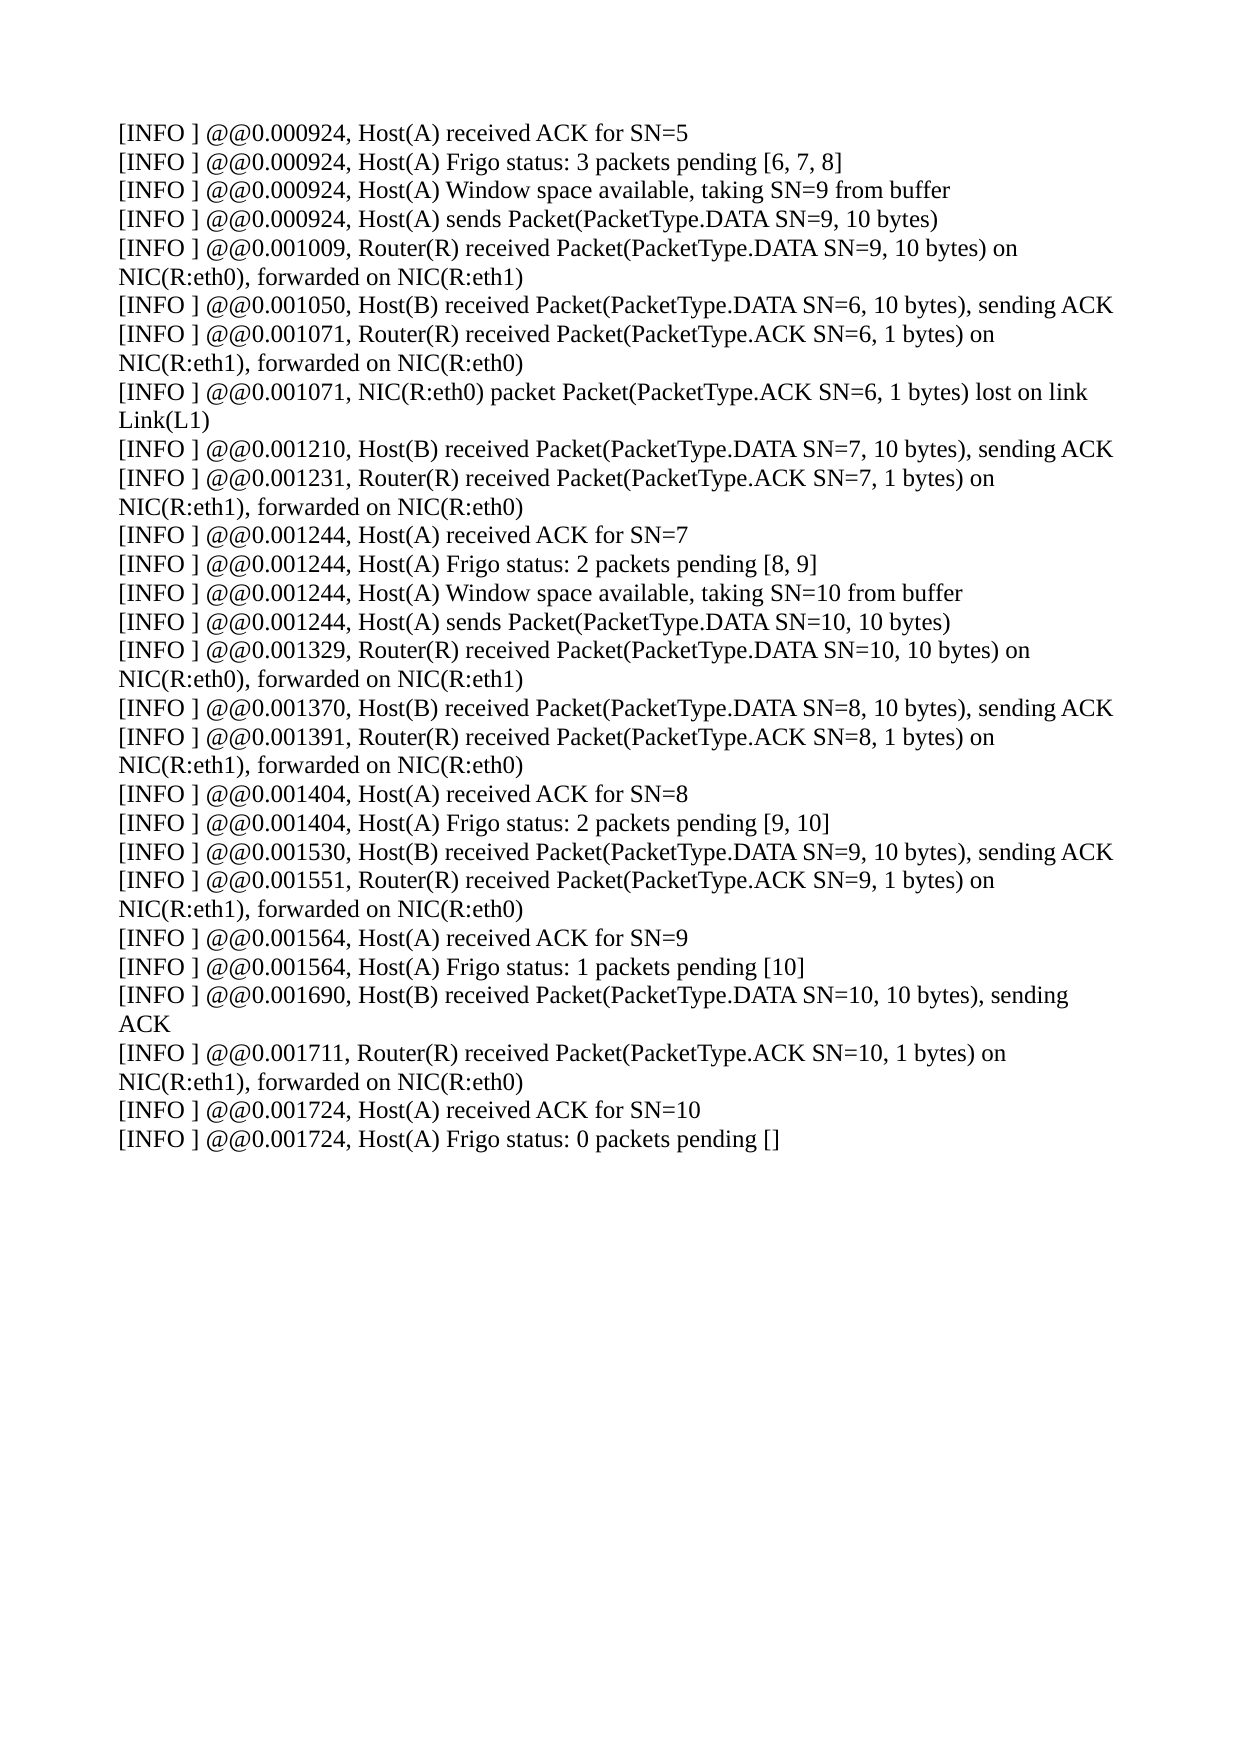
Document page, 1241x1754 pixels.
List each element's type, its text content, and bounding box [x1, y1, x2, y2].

text [INFO ] @@0.001724, Host(A) Frigo status: 0 packets pending [] [118, 1124, 1122, 1153]
text [INFO ] @@0.000924, Host(A) Window space available, taking SN=9 from buffer [118, 176, 1122, 204]
text [INFO ] @@0.001071, Router(R) received Packet(PacketType.ACK SN=6, 1 bytes) on NIC(R:eth1), forwarded on NIC(R:eth0) [118, 319, 1122, 377]
text [INFO ] @@0.001244, Host(A) received ACK for SN=7 [118, 521, 1122, 549]
text [INFO ] @@0.001050, Host(B) received Packet(PacketType.DATA SN=6, 10 bytes), sending ACK [118, 291, 1122, 319]
text [INFO ] @@0.000924, Host(A) Frigo status: 3 packets pending [6, 7, 8] [118, 147, 1122, 176]
text [INFO ] @@0.001071, NIC(R:eth0) packet Packet(PacketType.ACK SN=6, 1 bytes) lost on link Link(L1) [118, 377, 1122, 434]
text [INFO ] @@0.001711, Router(R) received Packet(PacketType.ACK SN=10, 1 bytes) on NIC(R:eth1), forwarded on NIC(R:eth0) [118, 1038, 1122, 1096]
text [INFO ] @@0.001564, Host(A) received ACK for SN=9 [118, 923, 1122, 952]
text [INFO ] @@0.001404, Host(A) Frigo status: 2 packets pending [9, 10] [118, 808, 1122, 837]
text [INFO ] @@0.001551, Router(R) received Packet(PacketType.ACK SN=9, 1 bytes) on NIC(R:eth1), forwarded on NIC(R:eth0) [118, 866, 1122, 923]
text [INFO ] @@0.001210, Host(B) received Packet(PacketType.DATA SN=7, 10 bytes), sending ACK [118, 434, 1122, 463]
text [INFO ] @@0.001329, Router(R) received Packet(PacketType.DATA SN=10, 10 bytes) on NIC(R:eth0), forwarded on NIC(R:eth1) [118, 636, 1122, 693]
text [INFO ] @@0.001391, Router(R) received Packet(PacketType.ACK SN=8, 1 bytes) on NIC(R:eth1), forwarded on NIC(R:eth0) [118, 722, 1122, 779]
text [INFO ] @@0.000924, Host(A) received ACK for SN=5 [118, 118, 1122, 147]
text [INFO ] @@0.001530, Host(B) received Packet(PacketType.DATA SN=9, 10 bytes), sending ACK [118, 837, 1122, 866]
text [INFO ] @@0.001724, Host(A) received ACK for SN=10 [118, 1096, 1122, 1124]
text [INFO ] @@0.001244, Host(A) Frigo status: 2 packets pending [8, 9] [118, 549, 1122, 578]
text [INFO ] @@0.001244, Host(A) Window space available, taking SN=10 from buffer [118, 578, 1122, 607]
text [INFO ] @@0.001370, Host(B) received Packet(PacketType.DATA SN=8, 10 bytes), sending ACK [118, 693, 1122, 722]
text [INFO ] @@0.001404, Host(A) received ACK for SN=8 [118, 779, 1122, 808]
text [INFO ] @@0.001564, Host(A) Frigo status: 1 packets pending [10] [118, 952, 1122, 981]
text [INFO ] @@0.001244, Host(A) sends Packet(PacketType.DATA SN=10, 10 bytes) [118, 607, 1122, 636]
text [INFO ] @@0.000924, Host(A) sends Packet(PacketType.DATA SN=9, 10 bytes) [118, 204, 1122, 233]
text [INFO ] @@0.001690, Host(B) received Packet(PacketType.DATA SN=10, 10 bytes), sending ACK [118, 981, 1122, 1038]
text [INFO ] @@0.001231, Router(R) received Packet(PacketType.ACK SN=7, 1 bytes) on NIC(R:eth1), forwarded on NIC(R:eth0) [118, 463, 1122, 521]
text [INFO ] @@0.001009, Router(R) received Packet(PacketType.DATA SN=9, 10 bytes) on NIC(R:eth0), forwarded on NIC(R:eth1) [118, 233, 1122, 291]
